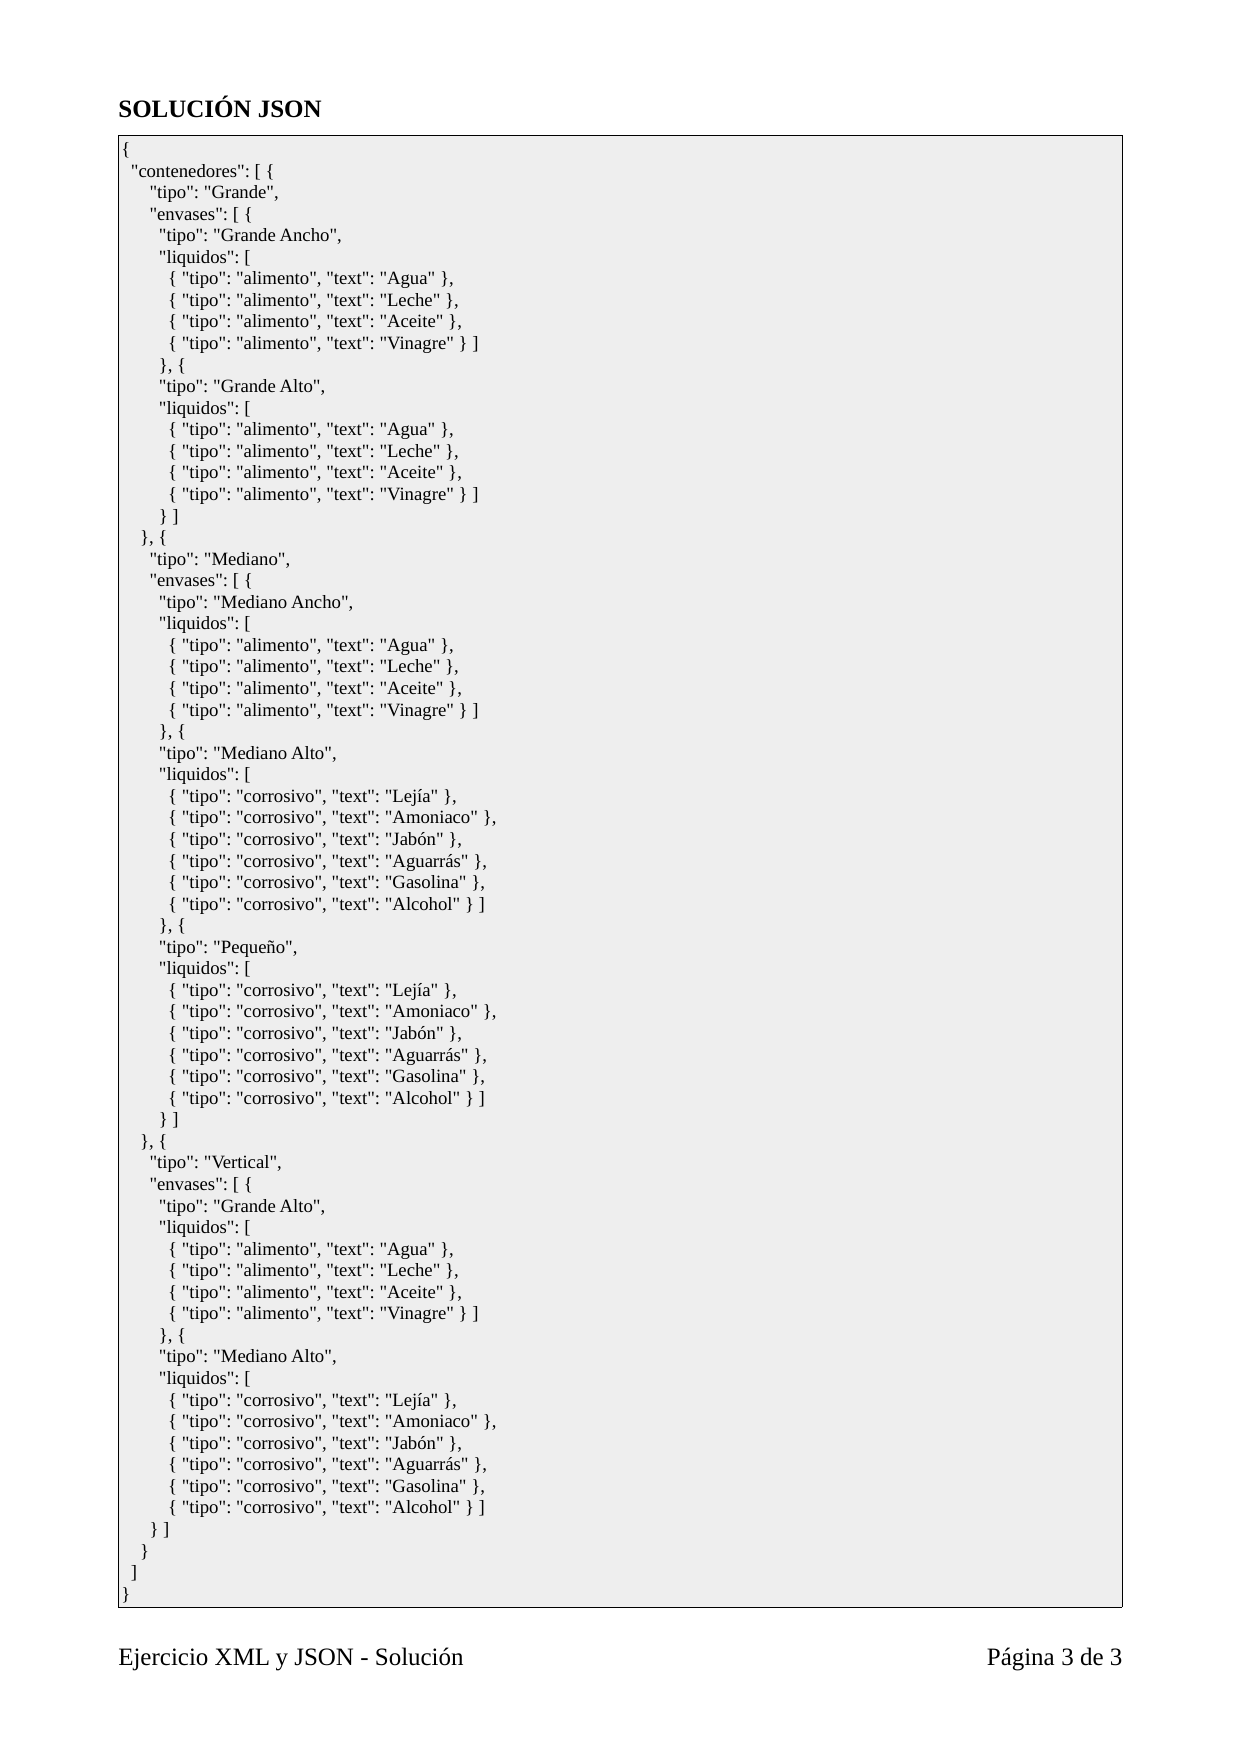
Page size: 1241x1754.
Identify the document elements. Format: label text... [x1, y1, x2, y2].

text "envases": [ { [119, 199, 1122, 221]
text "tipo": "Grande", [119, 178, 1122, 199]
text { "tipo": "alimento", "text": "Leche" }, [119, 652, 1122, 674]
text "liquidos": [ [119, 1364, 1122, 1386]
text SOLUCIÓN JSON [118, 94, 1122, 123]
text }, { [119, 911, 1122, 933]
text { "tipo": "corrosivo", "text": "Lejía" }, [119, 782, 1122, 803]
text { "tipo": "corrosivo", "text": "Amoniaco" }, [119, 803, 1122, 825]
text }, { [119, 1127, 1122, 1148]
text { "tipo": "alimento", "text": "Aceite" }, [119, 674, 1122, 696]
text }, { [119, 1321, 1122, 1342]
text { "tipo": "corrosivo", "text": "Alcohol" } ] [119, 1493, 1122, 1515]
text { "tipo": "alimento", "text": "Leche" }, [119, 437, 1122, 458]
text { "tipo": "corrosivo", "text": "Gasolina" }, [119, 868, 1122, 889]
text "liquidos": [ [119, 1213, 1122, 1234]
text { "tipo": "alimento", "text": "Agua" }, [119, 1234, 1122, 1256]
text { "tipo": "corrosivo", "text": "Lejía" }, [119, 976, 1122, 997]
text } ] [119, 501, 1122, 523]
text { "tipo": "corrosivo", "text": "Jabón" }, [119, 825, 1122, 846]
text "tipo": "Vertical", [119, 1148, 1122, 1170]
text "tipo": "Mediano Alto", [119, 1342, 1122, 1364]
text "liquidos": [ [119, 954, 1122, 976]
text }, { [119, 717, 1122, 739]
text } ] [119, 1515, 1122, 1536]
text { "tipo": "alimento", "text": "Vinagre" } ] [119, 329, 1122, 351]
text { "tipo": "alimento", "text": "Aceite" }, [119, 458, 1122, 480]
text { "tipo": "corrosivo", "text": "Jabón" }, [119, 1429, 1122, 1450]
text }, { [119, 523, 1122, 544]
text { "tipo": "corrosivo", "text": "Aguarrás" }, [119, 1041, 1122, 1062]
text }, { [119, 351, 1122, 372]
text { [119, 136, 1122, 156]
text "tipo": "Mediano Alto", [119, 739, 1122, 760]
text } ] [119, 1105, 1122, 1127]
text "liquidos": [ [119, 394, 1122, 415]
text { "tipo": "alimento", "text": "Vinagre" } ] [119, 480, 1122, 501]
text "liquidos": [ [119, 243, 1122, 264]
text { "tipo": "alimento", "text": "Agua" }, [119, 631, 1122, 652]
text "tipo": "Grande Alto", [119, 1191, 1122, 1213]
text { "tipo": "corrosivo", "text": "Alcohol" } ] [119, 1084, 1122, 1105]
text "tipo": "Pequeño", [119, 933, 1122, 954]
text { "tipo": "alimento", "text": "Vinagre" } ] [119, 696, 1122, 717]
text { "tipo": "corrosivo", "text": "Alcohol" } ] [119, 889, 1122, 911]
text { "tipo": "alimento", "text": "Agua" }, [119, 264, 1122, 286]
text "tipo": "Mediano Ancho", [119, 588, 1122, 609]
text { "tipo": "alimento", "text": "Aceite" }, [119, 307, 1122, 329]
text { "tipo": "corrosivo", "text": "Amoniaco" }, [119, 997, 1122, 1019]
text } [119, 1536, 1122, 1558]
text { "tipo": "corrosivo", "text": "Gasolina" }, [119, 1062, 1122, 1084]
text "envases": [ { [119, 1170, 1122, 1191]
text } [119, 1579, 1122, 1607]
text "liquidos": [ [119, 609, 1122, 631]
text { "tipo": "corrosivo", "text": "Gasolina" }, [119, 1472, 1122, 1493]
text { "tipo": "alimento", "text": "Aceite" }, [119, 1278, 1122, 1299]
text { "tipo": "corrosivo", "text": "Amoniaco" }, [119, 1407, 1122, 1429]
text { "tipo": "alimento", "text": "Leche" }, [119, 1256, 1122, 1278]
text { "tipo": "alimento", "text": "Agua" }, [119, 415, 1122, 437]
text { "tipo": "corrosivo", "text": "Aguarrás" }, [119, 1450, 1122, 1472]
text { "tipo": "alimento", "text": "Vinagre" } ] [119, 1299, 1122, 1321]
text { "tipo": "corrosivo", "text": "Jabón" }, [119, 1019, 1122, 1041]
text "tipo": "Mediano", [119, 544, 1122, 566]
text { "tipo": "corrosivo", "text": "Lejía" }, [119, 1386, 1122, 1407]
text "envases": [ { [119, 566, 1122, 588]
text { "tipo": "corrosivo", "text": "Aguarrás" }, [119, 846, 1122, 868]
text "liquidos": [ [119, 760, 1122, 782]
text { "tipo": "alimento", "text": "Leche" }, [119, 286, 1122, 307]
text "contenedores": [ { [119, 156, 1122, 178]
text ] [119, 1558, 1122, 1579]
text "tipo": "Grande Alto", [119, 372, 1122, 394]
text "tipo": "Grande Ancho", [119, 221, 1122, 243]
